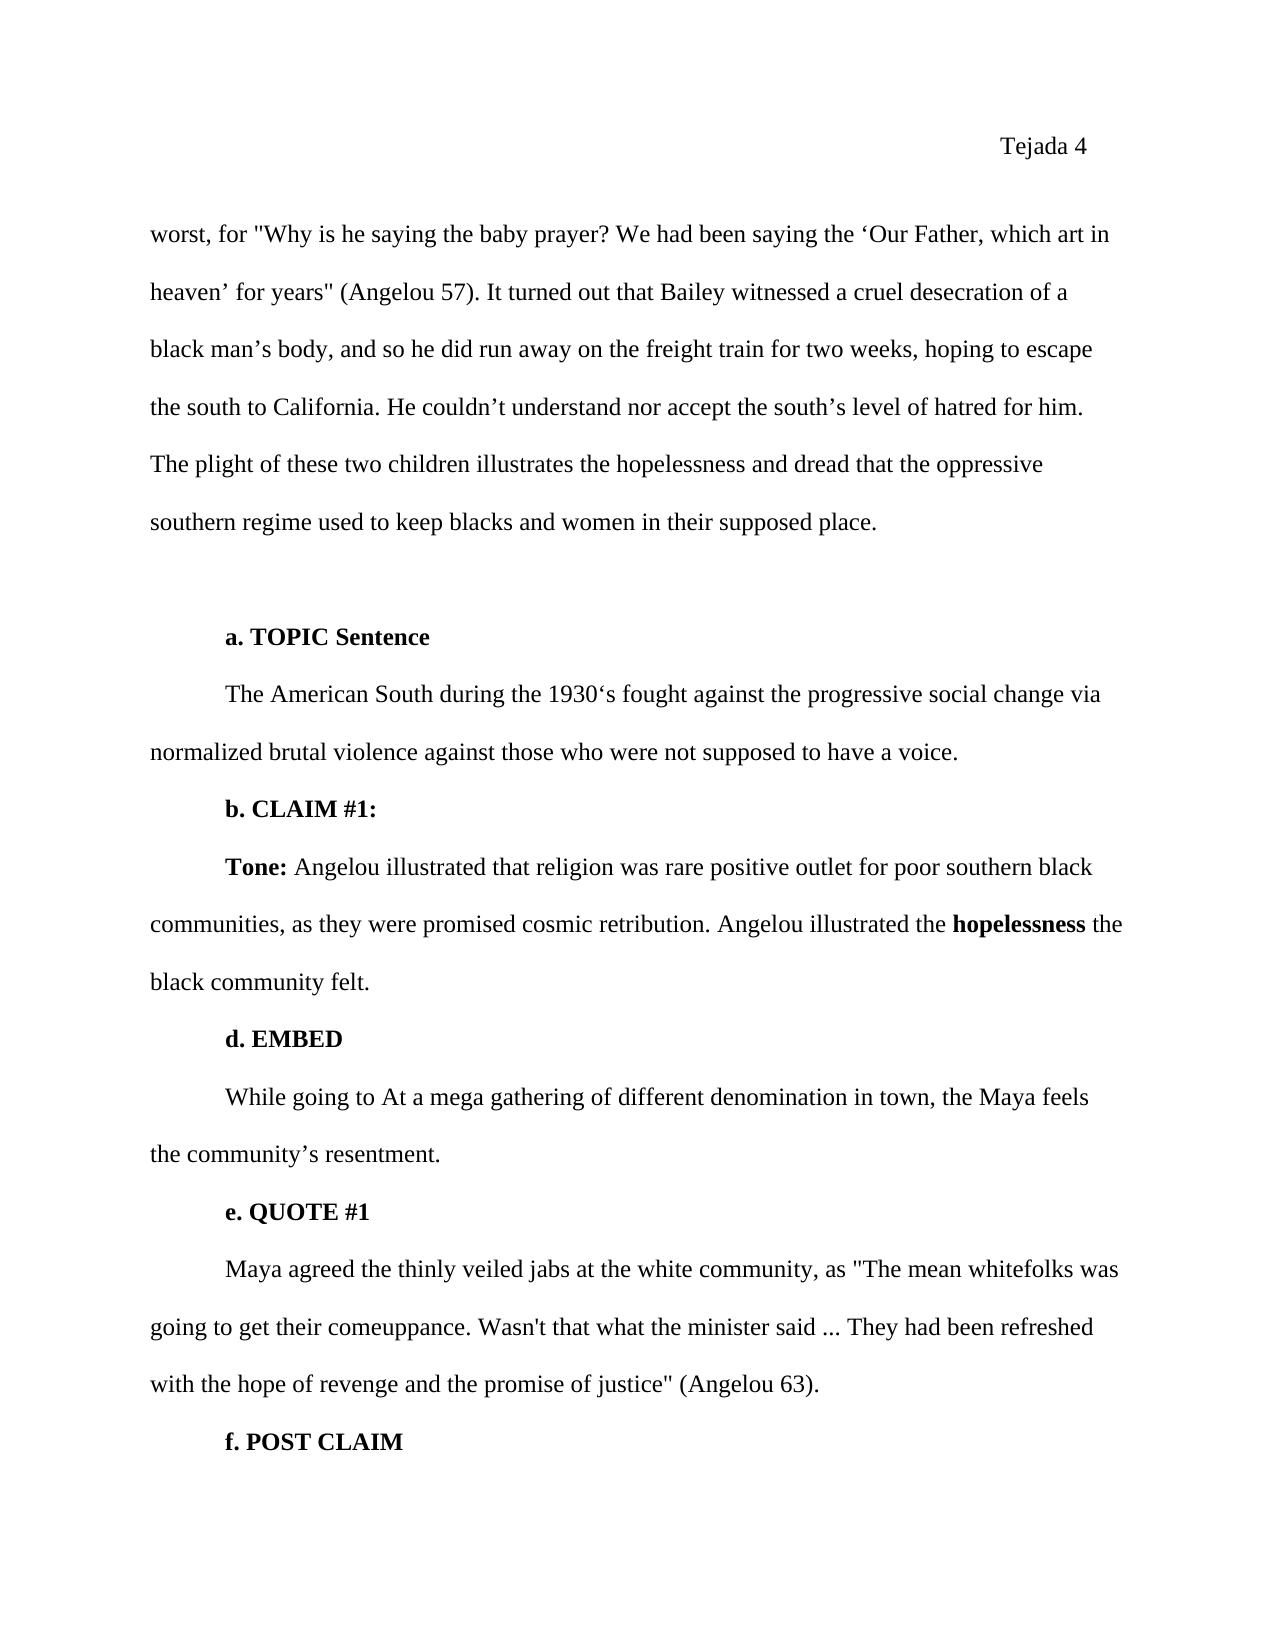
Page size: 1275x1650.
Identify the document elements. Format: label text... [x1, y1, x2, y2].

text b. CLAIM #1: [150, 794, 1125, 823]
text Maya agreed the thinly veiled jabs at the white community, as "The mean whitefolks was going to get their comeuppance. Wasn't that what the minister said ... They had been refreshed with the hope of revenge and the promise of justice" (Angelou 63). [150, 1254, 1125, 1398]
text d. EMBED [150, 1024, 1125, 1053]
text e. QUOTE #1 [150, 1197, 1125, 1225]
text While going to At a mega gathering of different denomination in town, the Maya feels the community’s resentment. [150, 1082, 1125, 1168]
text f. POST CLAIM [150, 1427, 1125, 1455]
text a. TOPIC Sentence [150, 622, 1125, 650]
text worst, for "Why is he saying the baby prayer? We had been saying the ‘Our Father, which art in heaven’ for years" (Angelou 57). It turned out that Bailey witnessed a cruel desecration of a black man’s body, and so he did run away on the freight train for two weeks, hoping to escape the south to California. He couldn’t understand nor accept the south’s level of hatred for him. The plight of these two children illustrates the hopelessness and dread that the oppressive southern regime used to keep blacks and women in their supposed place. [150, 219, 1125, 535]
text The American South during the 1930‘s fought against the progressive social change via normalized brutal violence against those who were not supposed to have a voice. [150, 679, 1125, 765]
text Tone: Angelou illustrated that religion was rare positive outlet for poor southern black communities, as they were promised cosmic retribution. Angelou illustrated the hopelessness the black community felt. [150, 852, 1125, 995]
